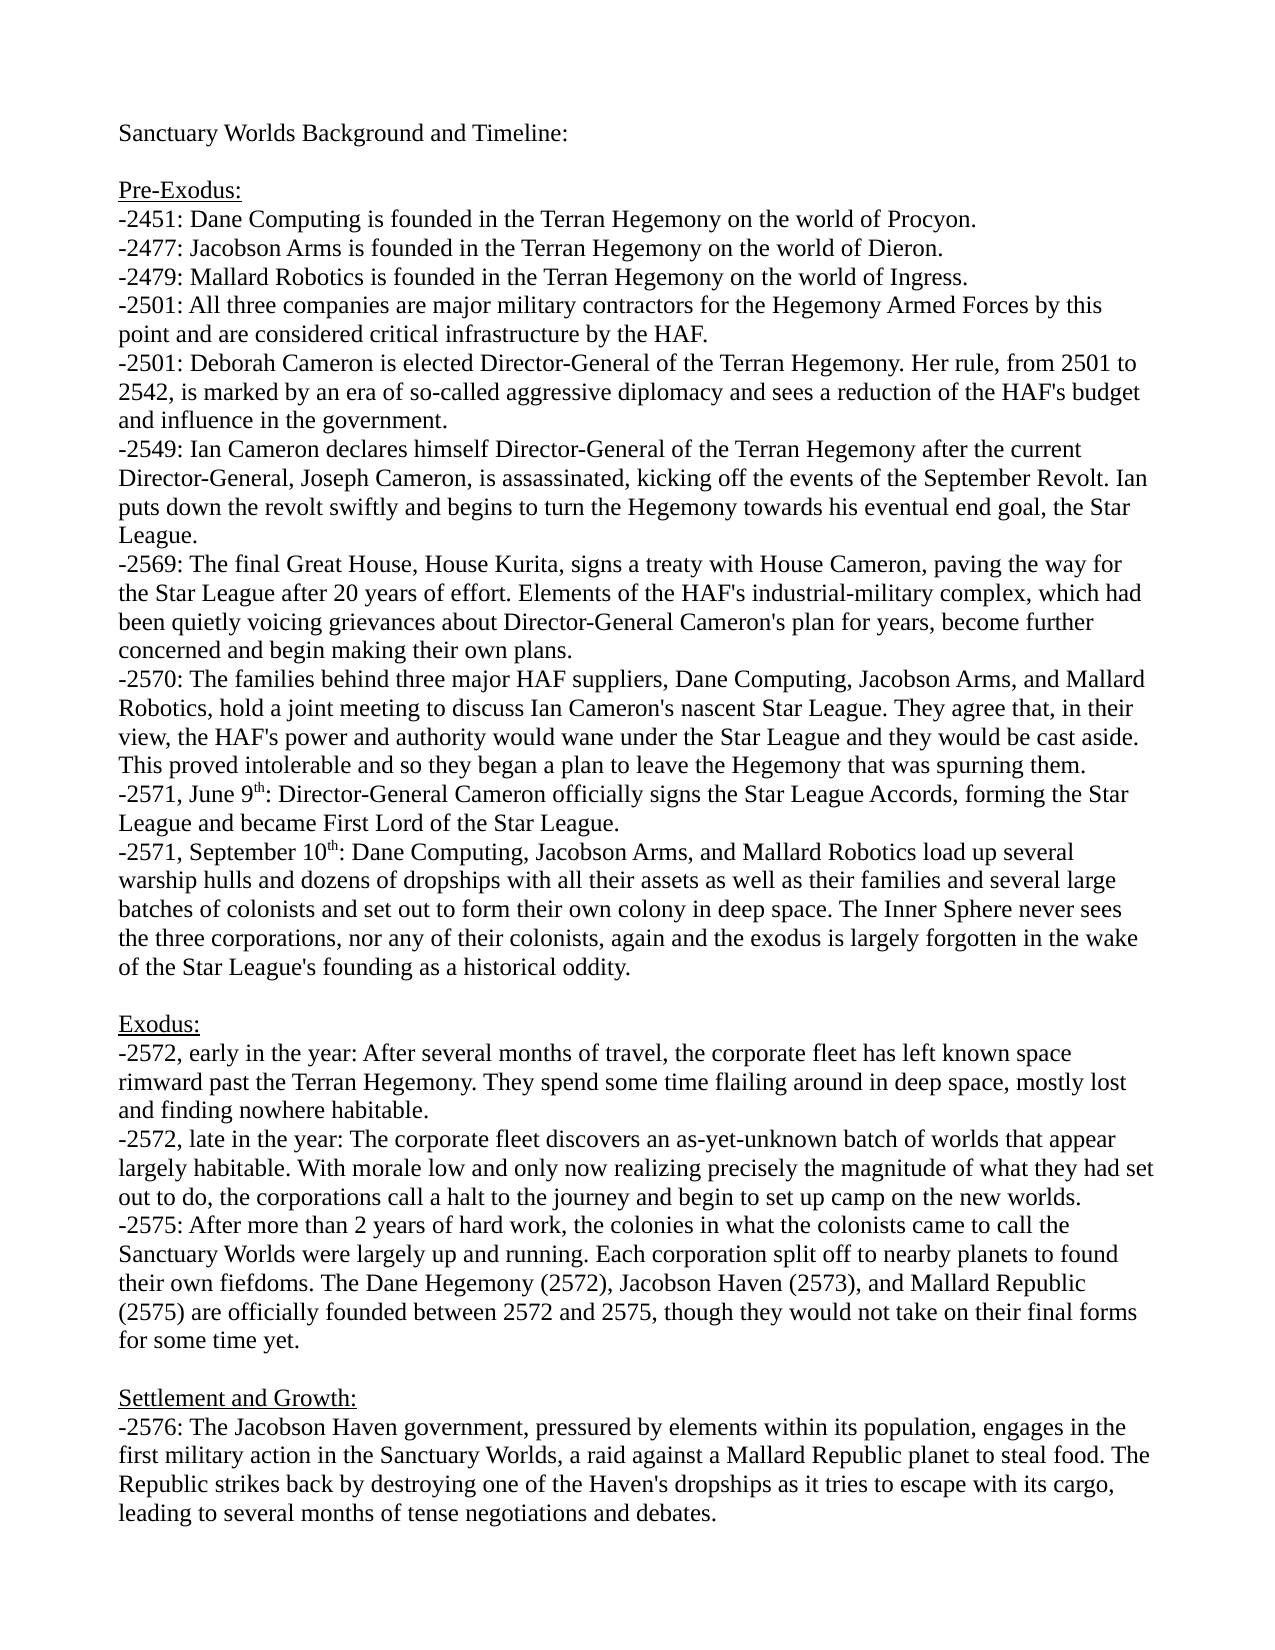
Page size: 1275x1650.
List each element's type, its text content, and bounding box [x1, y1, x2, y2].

text -2571, September 10th: Dane Computing, Jacobson Arms, and Mallard Robotics load up several warship hulls and dozens of dropships with all their assets as well as their families and several large batches of colonists and set out to form their own colony in deep space. The Inner Sphere never sees the three corporations, nor any of their colonists, again and the exodus is largely forgotten in the wake of the Star League's founding as a historical oddity. [118, 837, 1157, 981]
text -2451: Dane Computing is founded in the Terran Hegemony on the world of Procyon. [118, 204, 1157, 233]
text -2501: Deborah Cameron is elected Director-General of the Terran Hegemony. Her rule, from 2501 to 2542, is marked by an era of so-called aggressive diplomacy and sees a reduction of the HAF's budget and influence in the government. [118, 348, 1157, 434]
text Exodus: [118, 1009, 1157, 1038]
text -2571, June 9th: Director-General Cameron officially signs the Star League Accords, forming the Star League and became First Lord of the Star League. [118, 779, 1157, 837]
text -2570: The families behind three major HAF suppliers, Dane Computing, Jacobson Arms, and Mallard Robotics, hold a joint meeting to discuss Ian Cameron's nascent Star League. They agree that, in their view, the HAF's power and authority would wane under the Star League and they would be cast aside. This proved intolerable and so they began a plan to leave the Hegemony that was spurning them. [118, 664, 1157, 779]
text -2572, early in the year: After several months of travel, the corporate fleet has left known space rimward past the Terran Hegemony. They spend some time flailing around in deep space, mostly lost and finding nowhere habitable. [118, 1038, 1157, 1124]
text -2569: The final Great House, House Kurita, signs a treaty with House Cameron, paving the way for the Star League after 20 years of effort. Elements of the HAF's industrial-military complex, which had been quietly voicing grievances about Director-General Cameron's plan for years, become further concerned and begin making their own plans. [118, 549, 1157, 664]
text -2477: Jacobson Arms is founded in the Terran Hegemony on the world of Dieron. [118, 233, 1157, 262]
text Settlement and Growth: [118, 1383, 1157, 1412]
text -2549: Ian Cameron declares himself Director-General of the Terran Hegemony after the current Director-General, Joseph Cameron, is assassinated, kicking off the events of the September Revolt. Ian puts down the revolt swiftly and begins to turn the Hegemony towards his eventual end goal, the Star League. [118, 434, 1157, 549]
text Pre-Exodus: [118, 176, 1157, 204]
text -2575: After more than 2 years of hard work, the colonies in what the colonists came to call the Sanctuary Worlds were largely up and running. Each corporation split off to nearby planets to found their own fiefdoms. The Dane Hegemony (2572), Jacobson Haven (2573), and Mallard Republic (2575) are officially founded between 2572 and 2575, though they would not take on their final forms for some time yet. [118, 1211, 1157, 1354]
text -2501: All three companies are major military contractors for the Hegemony Armed Forces by this point and are considered critical infrastructure by the HAF. [118, 291, 1157, 348]
text -2479: Mallard Robotics is founded in the Terran Hegemony on the world of Ingress. [118, 262, 1157, 291]
text -2576: The Jacobson Haven government, pressured by elements within its population, engages in the first military action in the Sanctuary Worlds, a raid against a Mallard Republic planet to steal food. The Republic strikes back by destroying one of the Haven's dropships as it tries to escape with its cargo, leading to several months of tense negotiations and debates. [118, 1412, 1157, 1527]
text Sanctuary Worlds Background and Timeline: [118, 118, 1157, 147]
text -2572, late in the year: The corporate fleet discovers an as-yet-unknown batch of worlds that appear largely habitable. With morale low and only now realizing precisely the magnitude of what they had set out to do, the corporations call a halt to the journey and begin to set up camp on the new worlds. [118, 1124, 1157, 1211]
